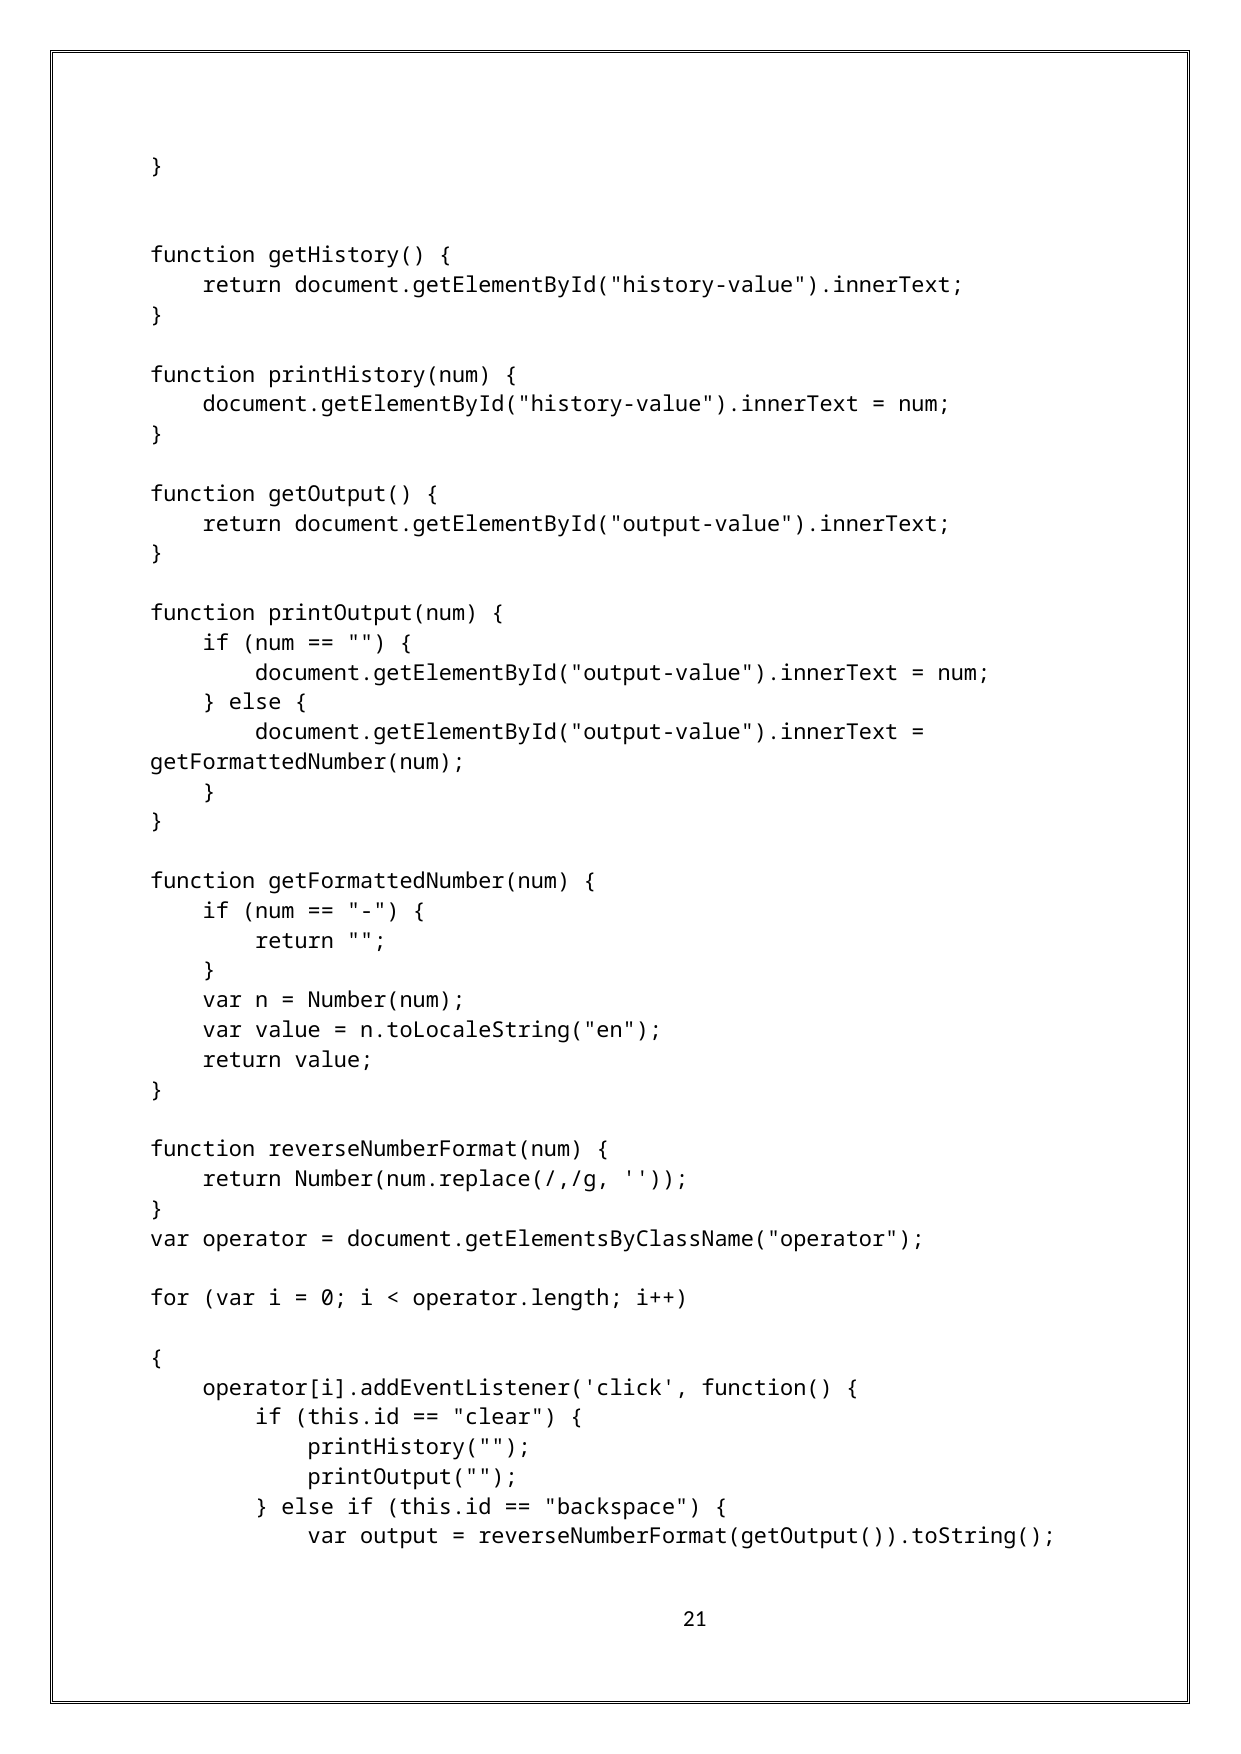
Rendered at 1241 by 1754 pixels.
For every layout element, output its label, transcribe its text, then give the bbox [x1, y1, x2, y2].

text function getHistory() { [150, 239, 1090, 269]
text function getOutput() { [150, 478, 1090, 507]
text printOutput(""); [150, 1461, 1090, 1491]
text function reverseNumberFormat(num) { [150, 1133, 1090, 1163]
text } [150, 776, 1090, 805]
text } else { [150, 686, 1090, 716]
text } [150, 1193, 1090, 1222]
text } [150, 805, 1090, 835]
text document.getElementById("history-value").innerText = num; [150, 388, 1090, 418]
text for (var i = 0; i < operator.length; i++) [150, 1282, 1090, 1312]
text var n = Number(num); [150, 984, 1090, 1014]
text { [150, 1342, 1090, 1371]
text } [150, 537, 1090, 567]
text if (num == "-") { [150, 895, 1090, 924]
text return document.getElementById("history-value").innerText; [150, 269, 1090, 299]
text } [150, 954, 1090, 984]
text } [150, 150, 1090, 180]
text function getFormattedNumber(num) { [150, 865, 1090, 895]
text var value = n.toLocaleString("en"); [150, 1014, 1090, 1044]
text document.getElementById("output-value").innerText = getFormattedNumber(num); [150, 716, 1090, 776]
text return document.getElementById("output-value").innerText; [150, 507, 1090, 537]
text var operator = document.getElementsByClassName("operator"); [150, 1222, 1090, 1252]
text } [150, 1073, 1090, 1103]
text if (this.id == "clear") { [150, 1401, 1090, 1431]
text operator[i].addEventListener('click', function() { [150, 1371, 1090, 1401]
text function printOutput(num) { [150, 597, 1090, 627]
text var output = reverseNumberFormat(getOutput()).toString(); [150, 1520, 1090, 1550]
text function printHistory(num) { [150, 358, 1090, 388]
text if (num == "") { [150, 627, 1090, 656]
text document.getElementById("output-value").innerText = num; [150, 656, 1090, 686]
text } else if (this.id == "backspace") { [150, 1491, 1090, 1520]
text return ""; [150, 924, 1090, 954]
text } [150, 299, 1090, 329]
text return value; [150, 1044, 1090, 1073]
text printHistory(""); [150, 1431, 1090, 1461]
text } [150, 418, 1090, 448]
text return Number(num.replace(/,/g, '')); [150, 1163, 1090, 1193]
